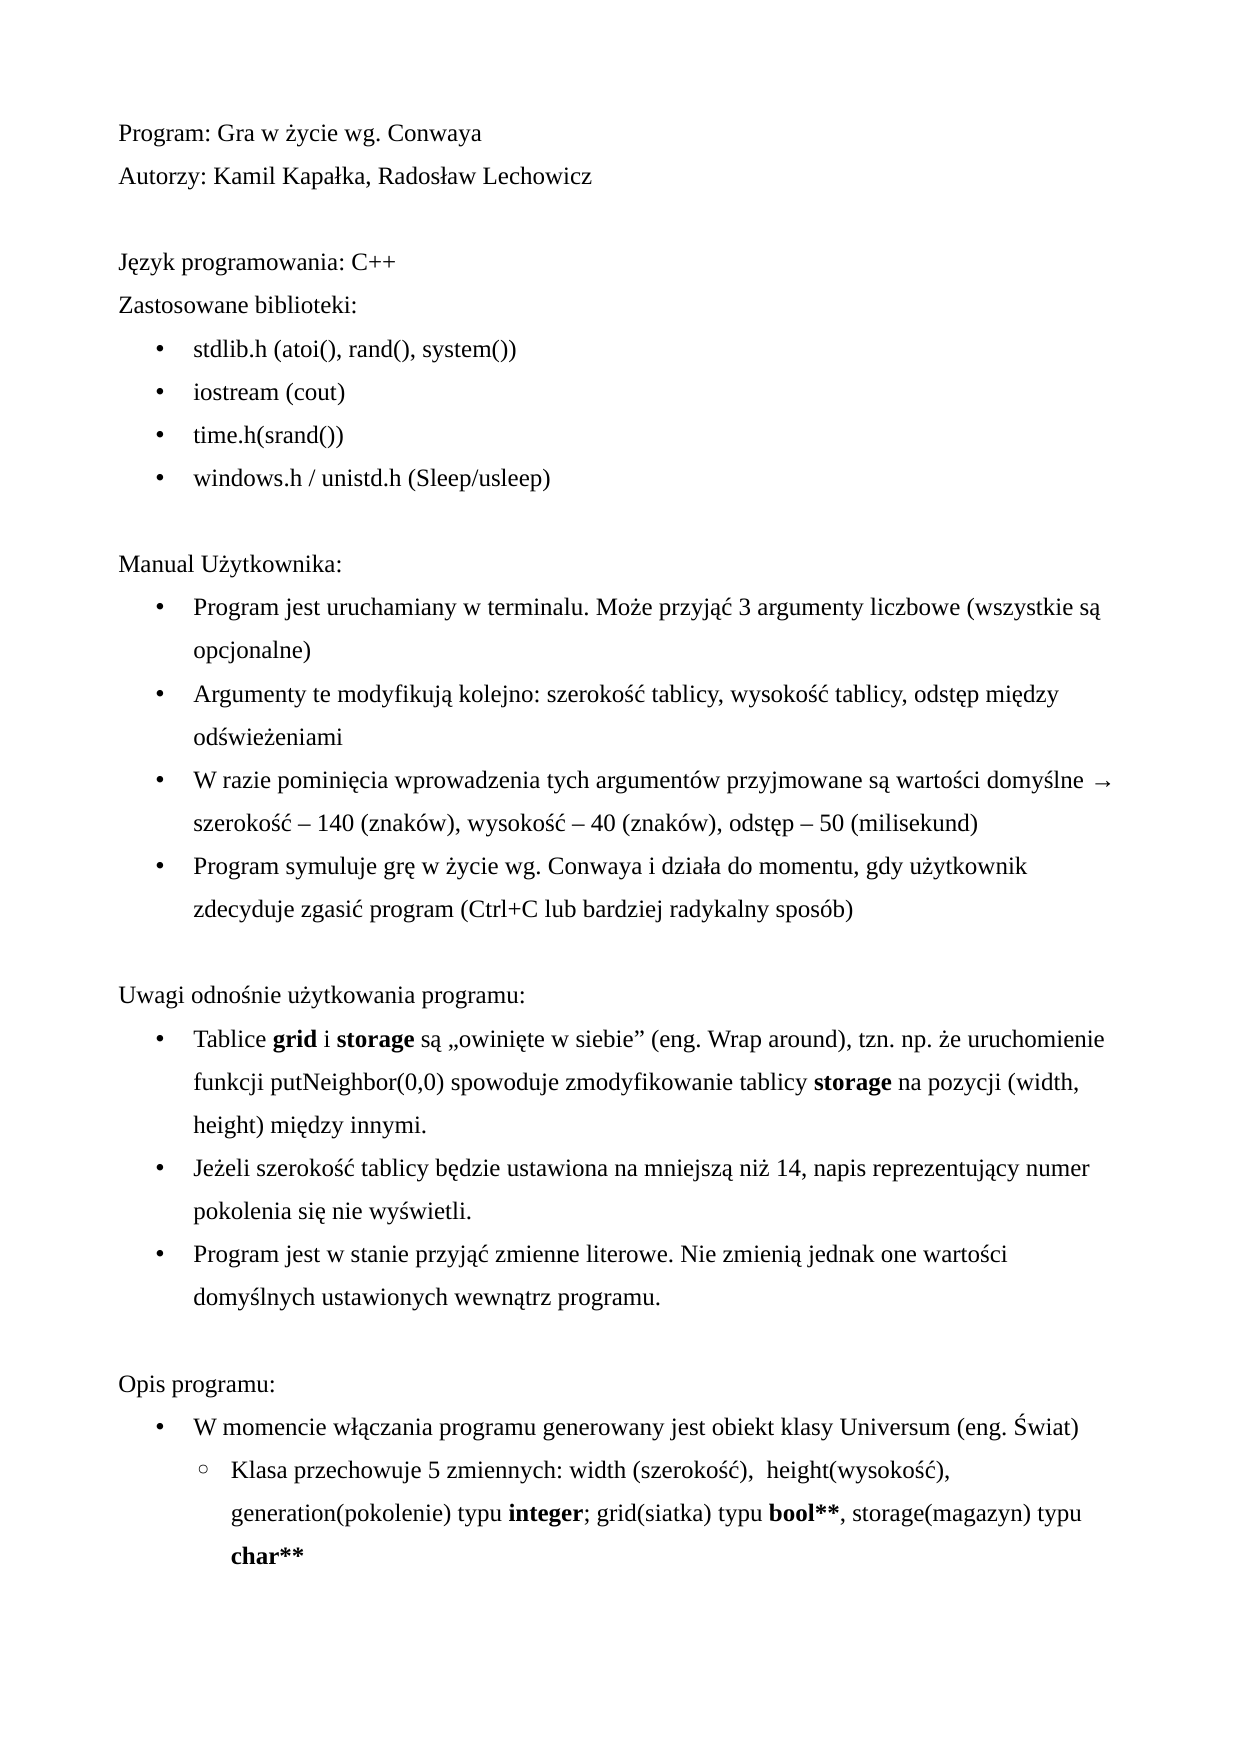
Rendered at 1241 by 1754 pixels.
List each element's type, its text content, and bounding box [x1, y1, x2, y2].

text Program: Gra w życie wg. Conwaya [118, 118, 1122, 147]
text Zastosowane biblioteki: [118, 291, 1122, 319]
text Uwagi odnośnie użytkowania programu: [118, 981, 1122, 1009]
list time.h(srand()) [156, 420, 1122, 449]
list iostream (cout) [156, 377, 1122, 406]
list Tablice grid i storage są „owinięte w siebie” (eng. Wrap around), tzn. np. że uruchomienie funkcji putNeighbor(0,0) spowoduje zmodyfikowanie tablicy storage na pozycji (width, height) między innymi. [156, 1024, 1122, 1139]
text Autorzy: Kamil Kapałka, Radosław Lechowicz [118, 161, 1122, 190]
text Język programowania: C++ [118, 247, 1122, 276]
text Opis programu: [118, 1369, 1122, 1397]
list Program jest w stanie przyjąć zmienne literowe. Nie zmienią jednak one wartości domyślnych ustawionych wewnątrz programu. [156, 1239, 1122, 1311]
list windows.h / unistd.h (Sleep/usleep) [156, 463, 1122, 492]
list Program symuluje grę w życie wg. Conwaya i działa do momentu, gdy użytkownik zdecyduje zgasić program (Ctrl+C lub bardziej radykalny sposób) [156, 851, 1122, 923]
list Jeżeli szerokość tablicy będzie ustawiona na mniejszą niż 14, napis reprezentujący numer pokolenia się nie wyświetli. [156, 1153, 1122, 1225]
list stdlib.h (atoi(), rand(), system()) [156, 334, 1122, 362]
text Manual Użytkownika: [118, 549, 1122, 578]
list W razie pominięcia wprowadzenia tych argumentów przyjmowane są wartości domyślne → szerokość – 140 (znaków), wysokość – 40 (znaków), odstęp – 50 (milisekund) [156, 765, 1122, 837]
list Program jest uruchamiany w terminalu. Może przyjąć 3 argumenty liczbowe (wszystkie są opcjonalne) [156, 592, 1122, 664]
list W momencie włączania programu generowany jest obiekt klasy Universum (eng. Świat) [156, 1412, 1122, 1441]
list Klasa przechowuje 5 zmiennych: width (szerokość), height(wysokość), generation(pokolenie) typu integer; grid(siatka) typu bool**, storage(magazyn) typu char** [193, 1455, 1122, 1570]
list Argumenty te modyfikują kolejno: szerokość tablicy, wysokość tablicy, odstęp między odświeżeniami [156, 679, 1122, 751]
